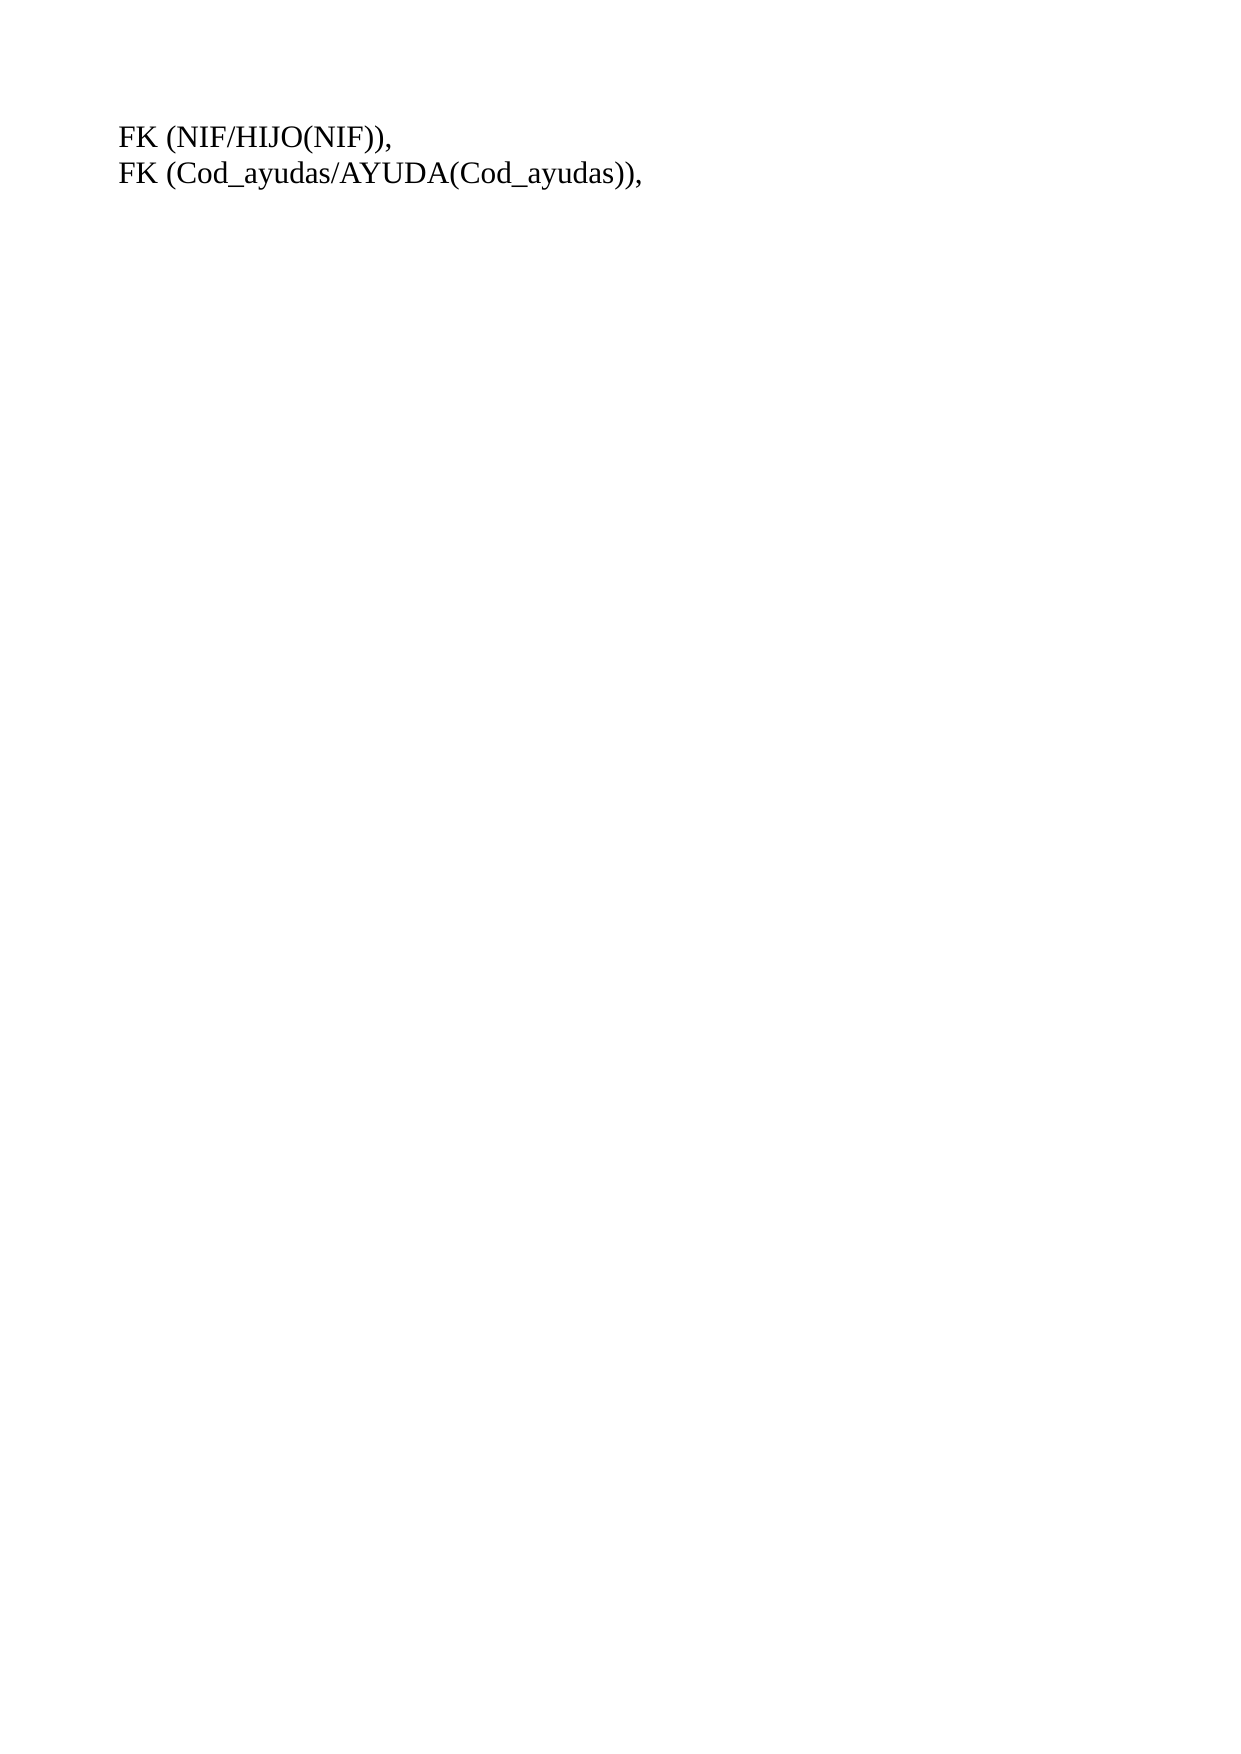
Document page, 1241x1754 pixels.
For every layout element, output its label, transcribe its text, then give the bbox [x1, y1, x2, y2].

text FK (NIF/HIJO(NIF)), [118, 118, 1122, 154]
text FK (Cod_ayudas/AYUDA(Cod_ayudas)), [118, 154, 1122, 190]
